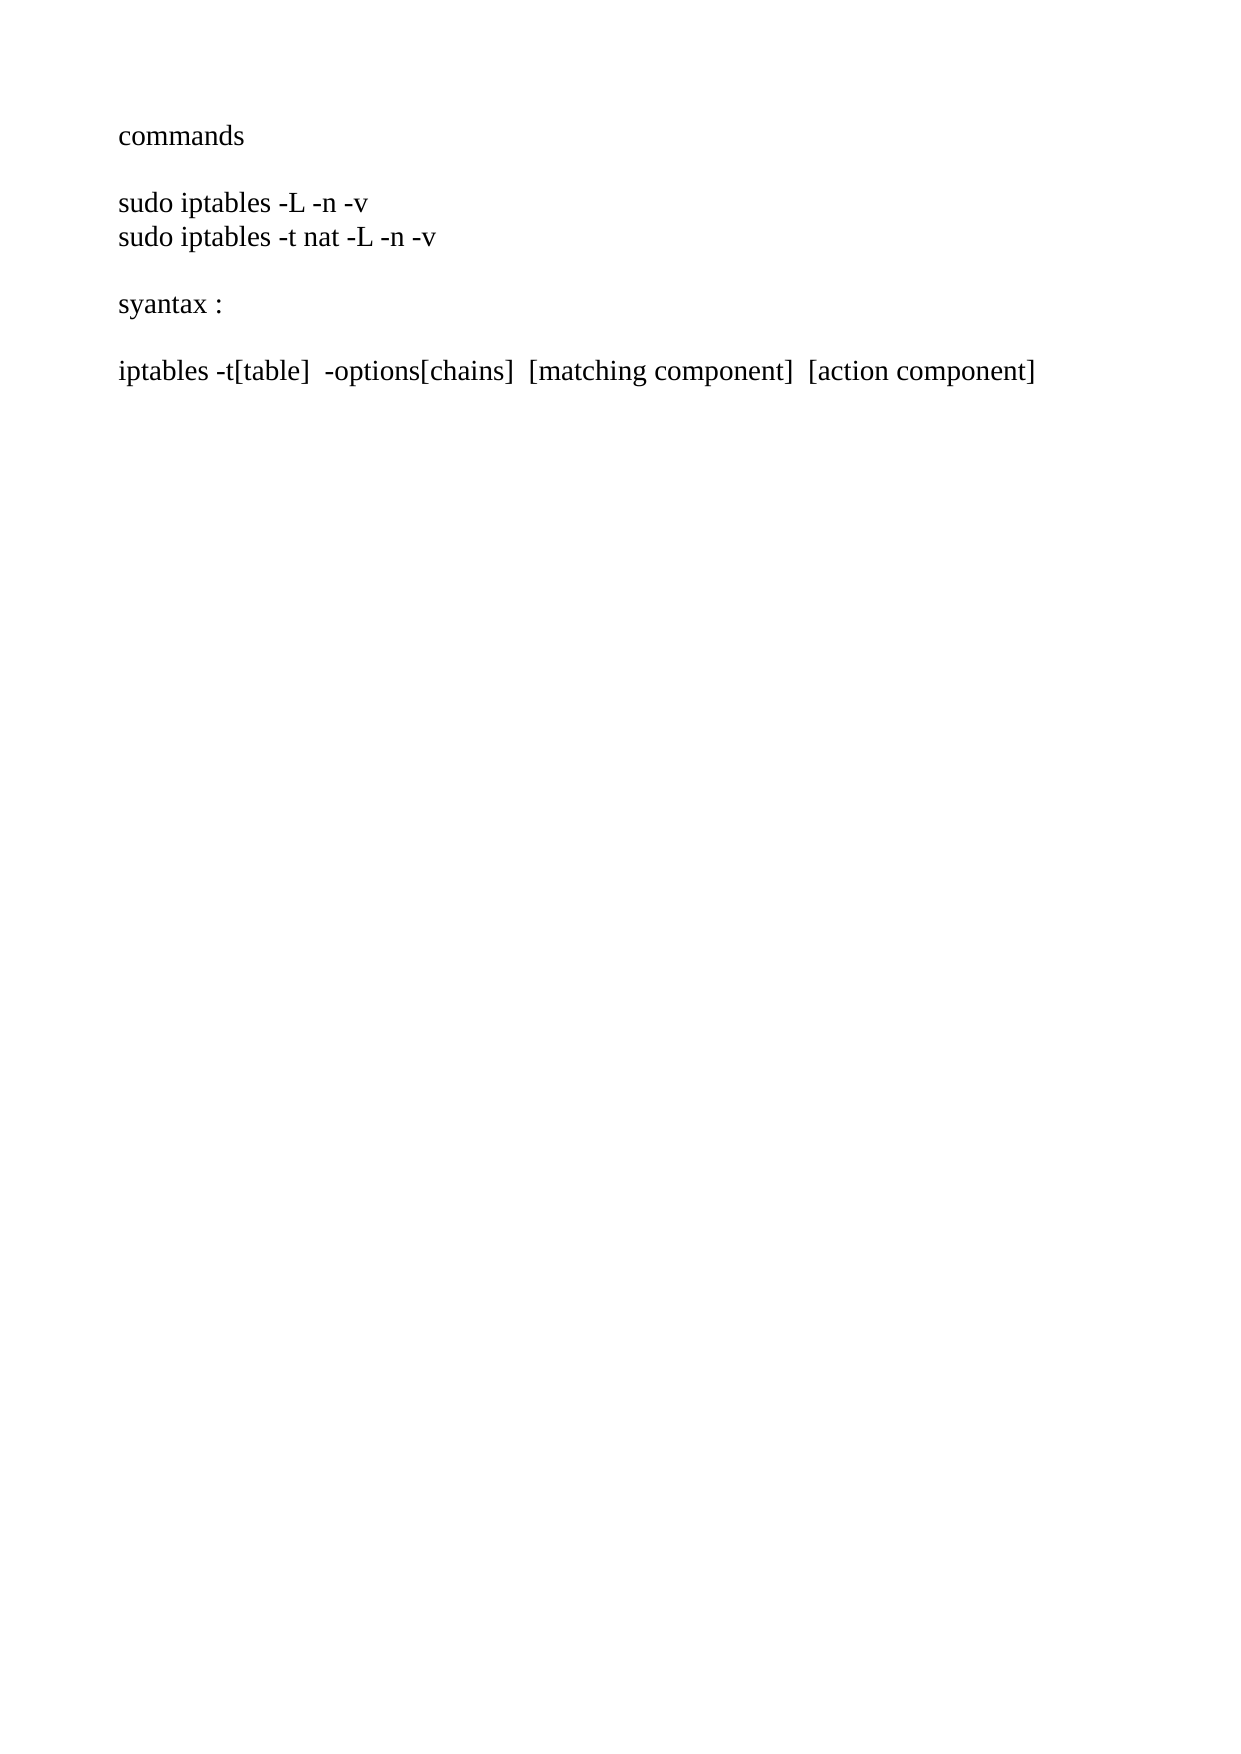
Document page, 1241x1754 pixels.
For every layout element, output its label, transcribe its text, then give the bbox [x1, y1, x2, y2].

text iptables -t[table] -options[chains] [matching component] [action component] [118, 353, 1122, 386]
text sudo iptables -L -n -v [118, 185, 1122, 219]
text commands [118, 118, 1122, 152]
text sudo iptables -t nat -L -n -v [118, 219, 1122, 252]
text syantax : [118, 286, 1122, 319]
